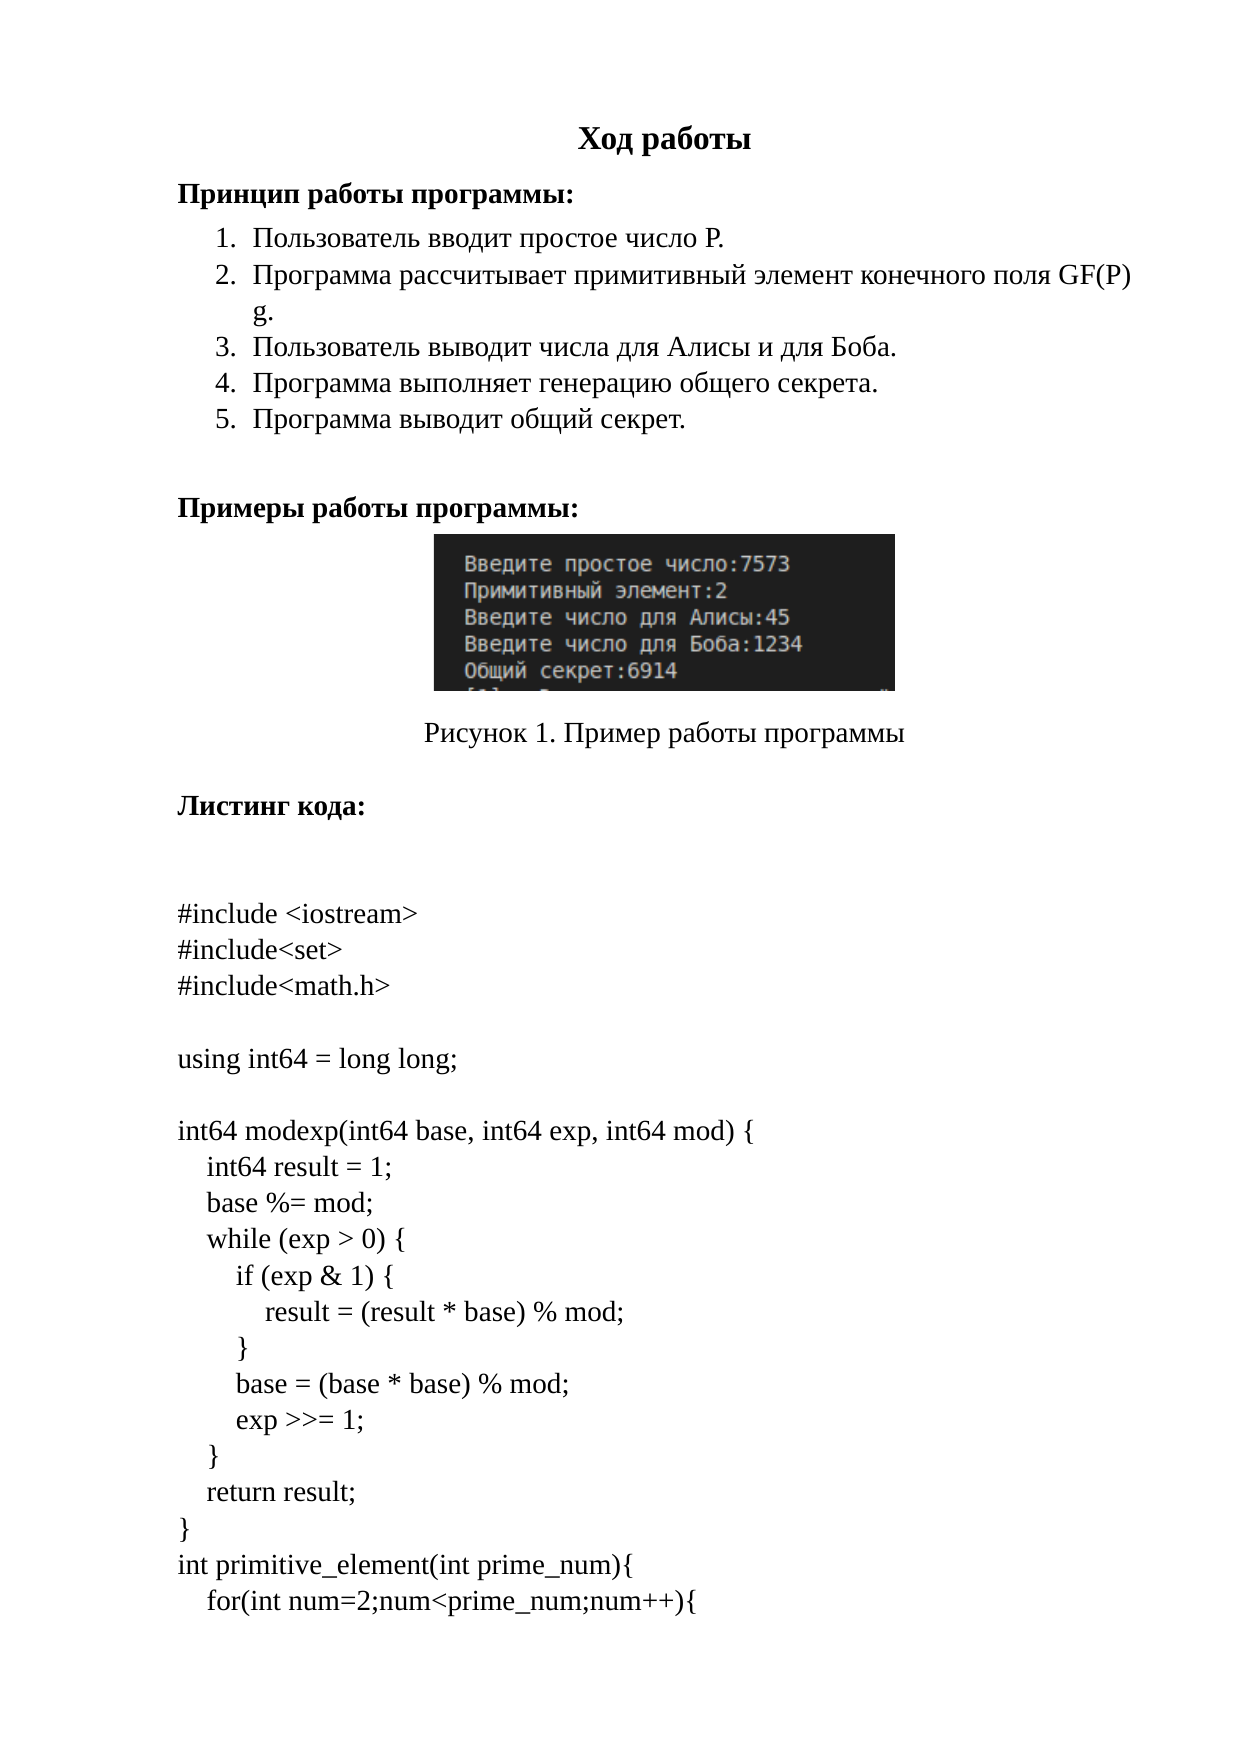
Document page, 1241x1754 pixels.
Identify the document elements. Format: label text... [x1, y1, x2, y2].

text exp >>= 1; [177, 1402, 1152, 1436]
text #include<math.h> [177, 968, 1152, 1002]
text int primitive_element(int prime_num){ [177, 1547, 1152, 1580]
text #include<set> [177, 932, 1152, 966]
text #include <iostream> [177, 896, 1152, 930]
text } [177, 1438, 1152, 1472]
text base %= mod; [177, 1185, 1152, 1219]
text for(int num=2;num<prime_num;num++){ [177, 1583, 1152, 1617]
picture [433, 534, 895, 691]
text int64 result = 1; [177, 1149, 1152, 1183]
list Программа рассчитывает примитивный элемент конечного поля GF(P) g. [215, 257, 1152, 326]
text return result; [177, 1474, 1152, 1508]
text Листинг кода: [177, 788, 1152, 821]
subtitle Ход работы [177, 118, 1152, 156]
list Программа выполняет генерацию общего секрета. [215, 365, 1152, 399]
text } [177, 1511, 1152, 1544]
text Рисунок 1. Пример работы программы [177, 716, 1152, 749]
text while (exp > 0) { [177, 1222, 1152, 1255]
text if (exp & 1) { [177, 1258, 1152, 1291]
subtitle Примеры работы программы: [177, 490, 1152, 524]
text result = (result * base) % mod; [177, 1294, 1152, 1327]
text base = (base * base) % mod; [177, 1366, 1152, 1400]
subtitle Принцип работы программы: [177, 176, 1152, 210]
list Пользователь вводит простое число Р. [215, 221, 1152, 254]
text } [177, 1330, 1152, 1363]
list Пользователь выводит числа для Алисы и для Боба. [215, 329, 1152, 363]
text using int64 = long long; [177, 1041, 1152, 1074]
list Программа выводит общий секрет. [215, 401, 1152, 435]
text int64 modexp(int64 base, int64 exp, int64 mod) { [177, 1113, 1152, 1147]
